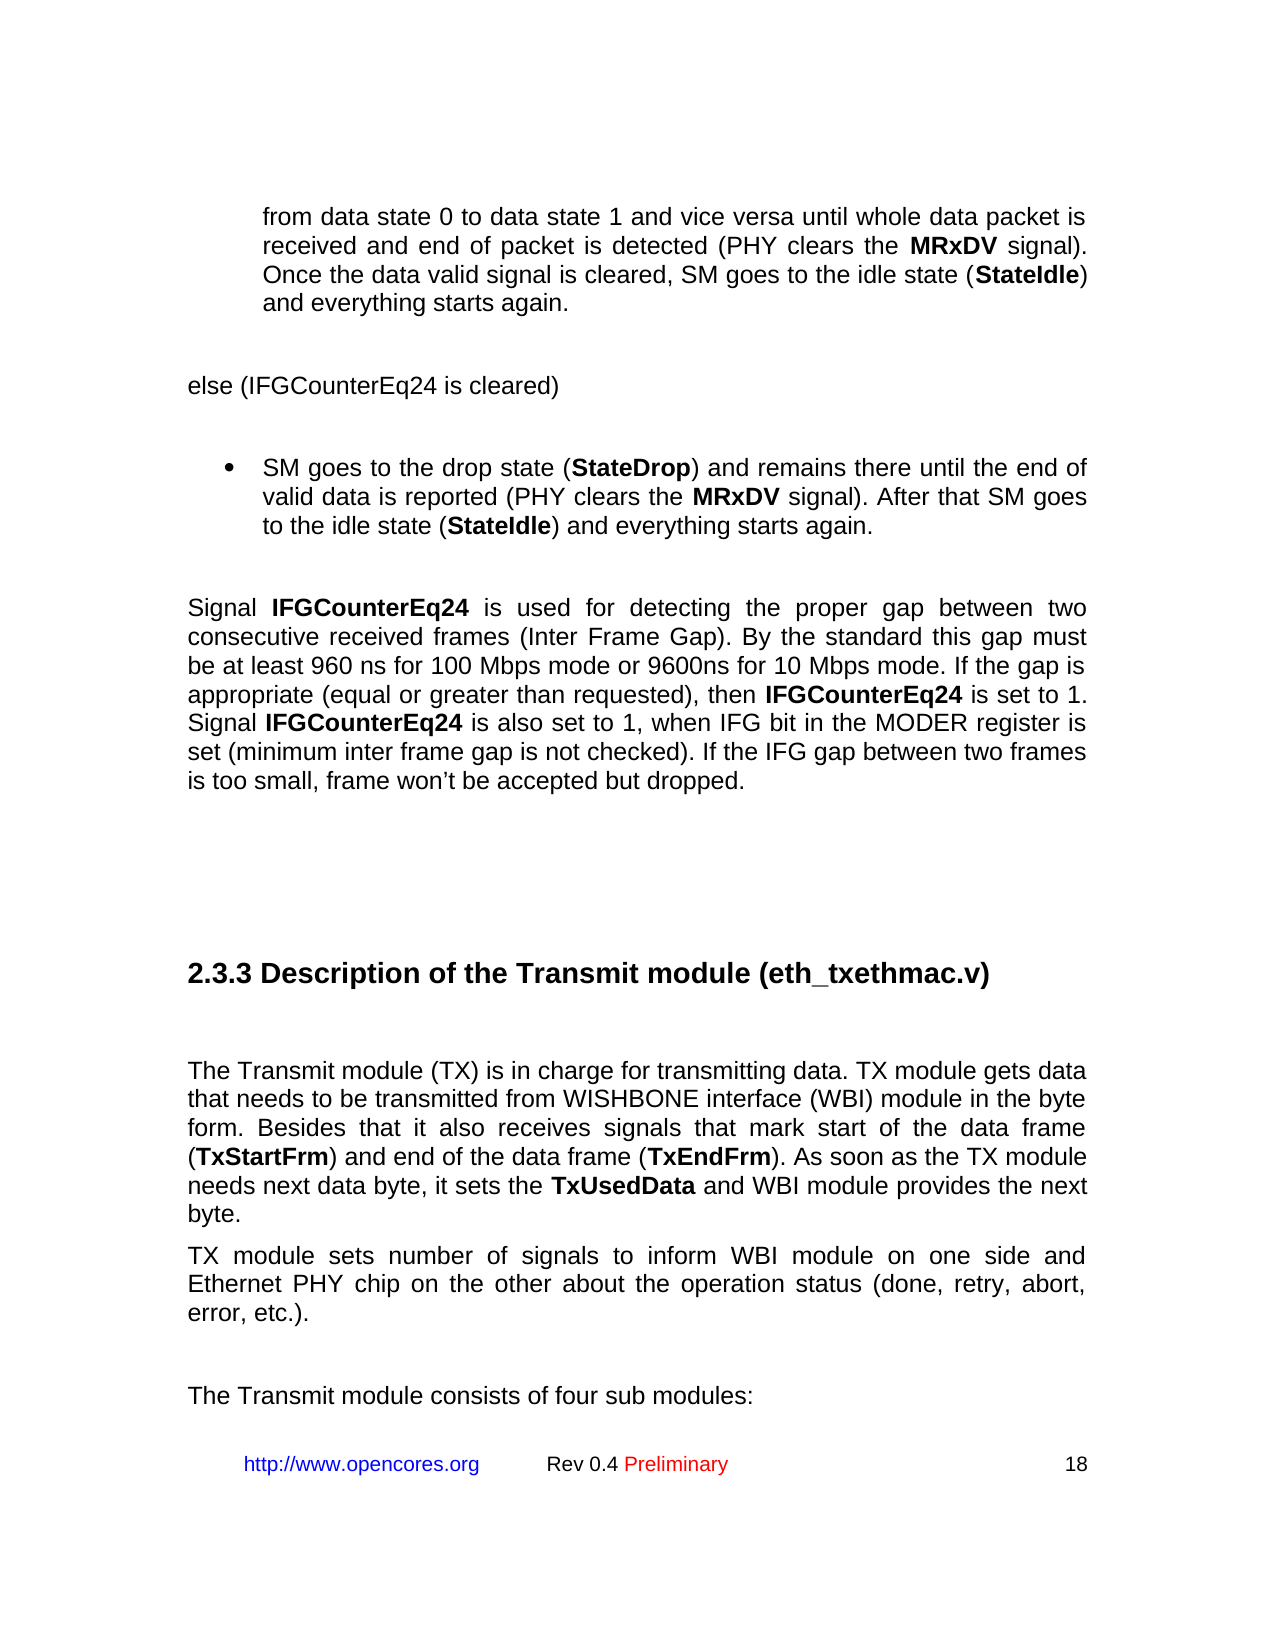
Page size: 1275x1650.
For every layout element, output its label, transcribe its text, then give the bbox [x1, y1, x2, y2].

subtitle 2.3.3 Description of the Transmit module (eth_txethmac.v) [187, 956, 1088, 989]
text The Transmit module consists of four sub modules: [187, 1381, 1088, 1409]
text Signal IFGCounterEq24 is used for detecting the proper gap between two consecutive received frames (Inter Frame Gap). By the standard this gap must be at least 960 ns for 100 Mbps mode or 9600ns for 10 Mbps mode. If the gap is appropriate (equal or greater than requested), then IFGCounterEq24 is set to 1. Signal IFGCounterEq24 is also set to 1, when IFG bit in the MODER register is set (minimum inter frame gap is not checked). If the IFG gap between two frames is too small, frame won’t be accepted but dropped. [187, 593, 1088, 795]
text The Transmit module (TX) is in charge for transmitting data. TX module gets data that needs to be transmitted from WISHBONE interface (WBI) module in the byte form. Besides that it also receives signals that mark start of the data frame (TxStartFrm) and end of the data frame (TxEndFrm). As soon as the TX module needs next data byte, it sets the TxUsedData and WBI module provides the next byte. [187, 1056, 1088, 1228]
text TX module sets number of signals to inform WBI module on one side and Ethernet PHY chip on the other about the operation status (done, retry, abort, error, etc.). [187, 1241, 1088, 1327]
text else (IFGCounterEq24 is cleared) [187, 371, 1088, 399]
list from data state 0 to data state 1 and vice versa until whole data packet is received and end of packet is detected (PHY clears the MRxDV signal). Once the data valid signal is cleared, SM goes to the idle state (StateIdle) and everything starts again. [225, 202, 1088, 317]
list SM goes to the drop state (StateDrop) and remains there until the end of valid data is reported (PHY clears the MRxDV signal). After that SM goes to the idle state (StateIdle) and everything starts again. [225, 453, 1088, 540]
